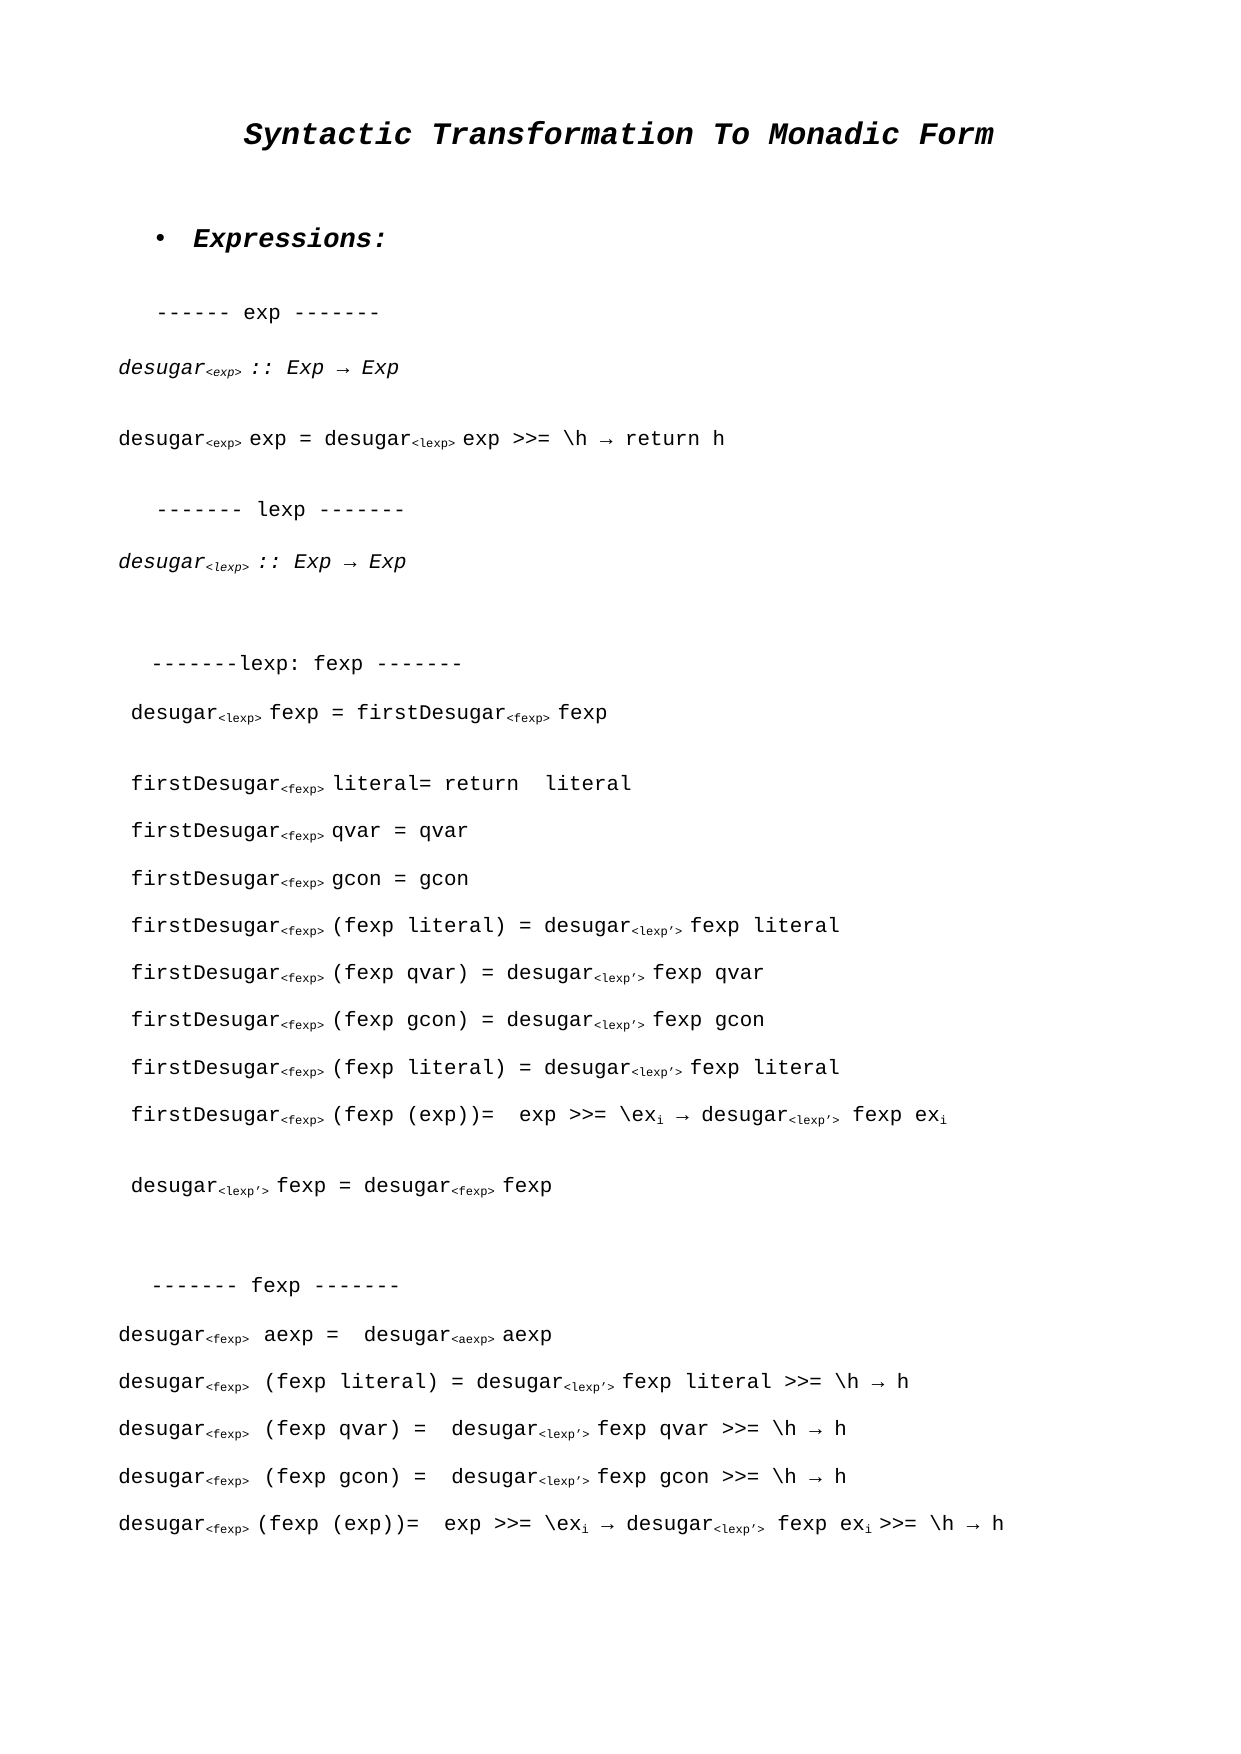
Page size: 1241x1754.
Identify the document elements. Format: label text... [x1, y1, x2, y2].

list Expressions: [156, 224, 1122, 255]
text Syntactic Transformation To Monadic Form [118, 118, 1122, 153]
text firstDesugar<fexp> (fexp literal) = desugar<lexp’> fexp literal [118, 915, 1122, 938]
text desugar<exp> :: Exp → Exp [118, 357, 1122, 380]
text firstDesugar<fexp> (fexp qvar) = desugar<lexp’> fexp qvar [118, 962, 1122, 986]
text firstDesugar<fexp> literal= return literal [118, 773, 1122, 797]
text desugar<lexp> fexp = firstDesugar<fexp> fexp [118, 702, 1122, 726]
text firstDesugar<fexp> (fexp (exp))= exp >>= \exi → desugar<lexp’> fexp exi [118, 1104, 1122, 1128]
text ------- lexp ------- [118, 499, 1122, 522]
text desugar<fexp> (fexp gcon) = desugar<lexp’> fexp gcon >>= \h → h [118, 1466, 1122, 1489]
text firstDesugar<fexp> (fexp literal) = desugar<lexp’> fexp literal [118, 1057, 1122, 1080]
text desugar<lexp’> fexp = desugar<fexp> fexp [118, 1175, 1122, 1198]
text firstDesugar<fexp> qvar = qvar [118, 820, 1122, 844]
text ------ exp ------- [118, 302, 1122, 326]
text firstDesugar<fexp> gcon = gcon [118, 867, 1122, 891]
text firstDesugar<fexp> (fexp gcon) = desugar<lexp’> fexp gcon [118, 1009, 1122, 1033]
text desugar<exp> exp = desugar<lexp> exp >>= \h → return h [118, 428, 1122, 451]
text desugar<fexp> (fexp literal) = desugar<lexp’> fexp literal >>= \h → h [118, 1371, 1122, 1395]
text desugar<lexp> :: Exp → Exp [118, 546, 1122, 577]
text desugar<fexp> (fexp qvar) = desugar<lexp’> fexp qvar >>= \h → h [118, 1418, 1122, 1442]
text desugar<fexp> (fexp (exp))= exp >>= \exi → desugar<lexp’> fexp exi >>= \h → h [118, 1513, 1122, 1537]
text desugar<fexp> aexp = desugar<aexp> aexp [118, 1324, 1122, 1347]
text ------- fexp ------- [118, 1269, 1122, 1300]
text -------lexp: fexp ------- [118, 648, 1122, 678]
